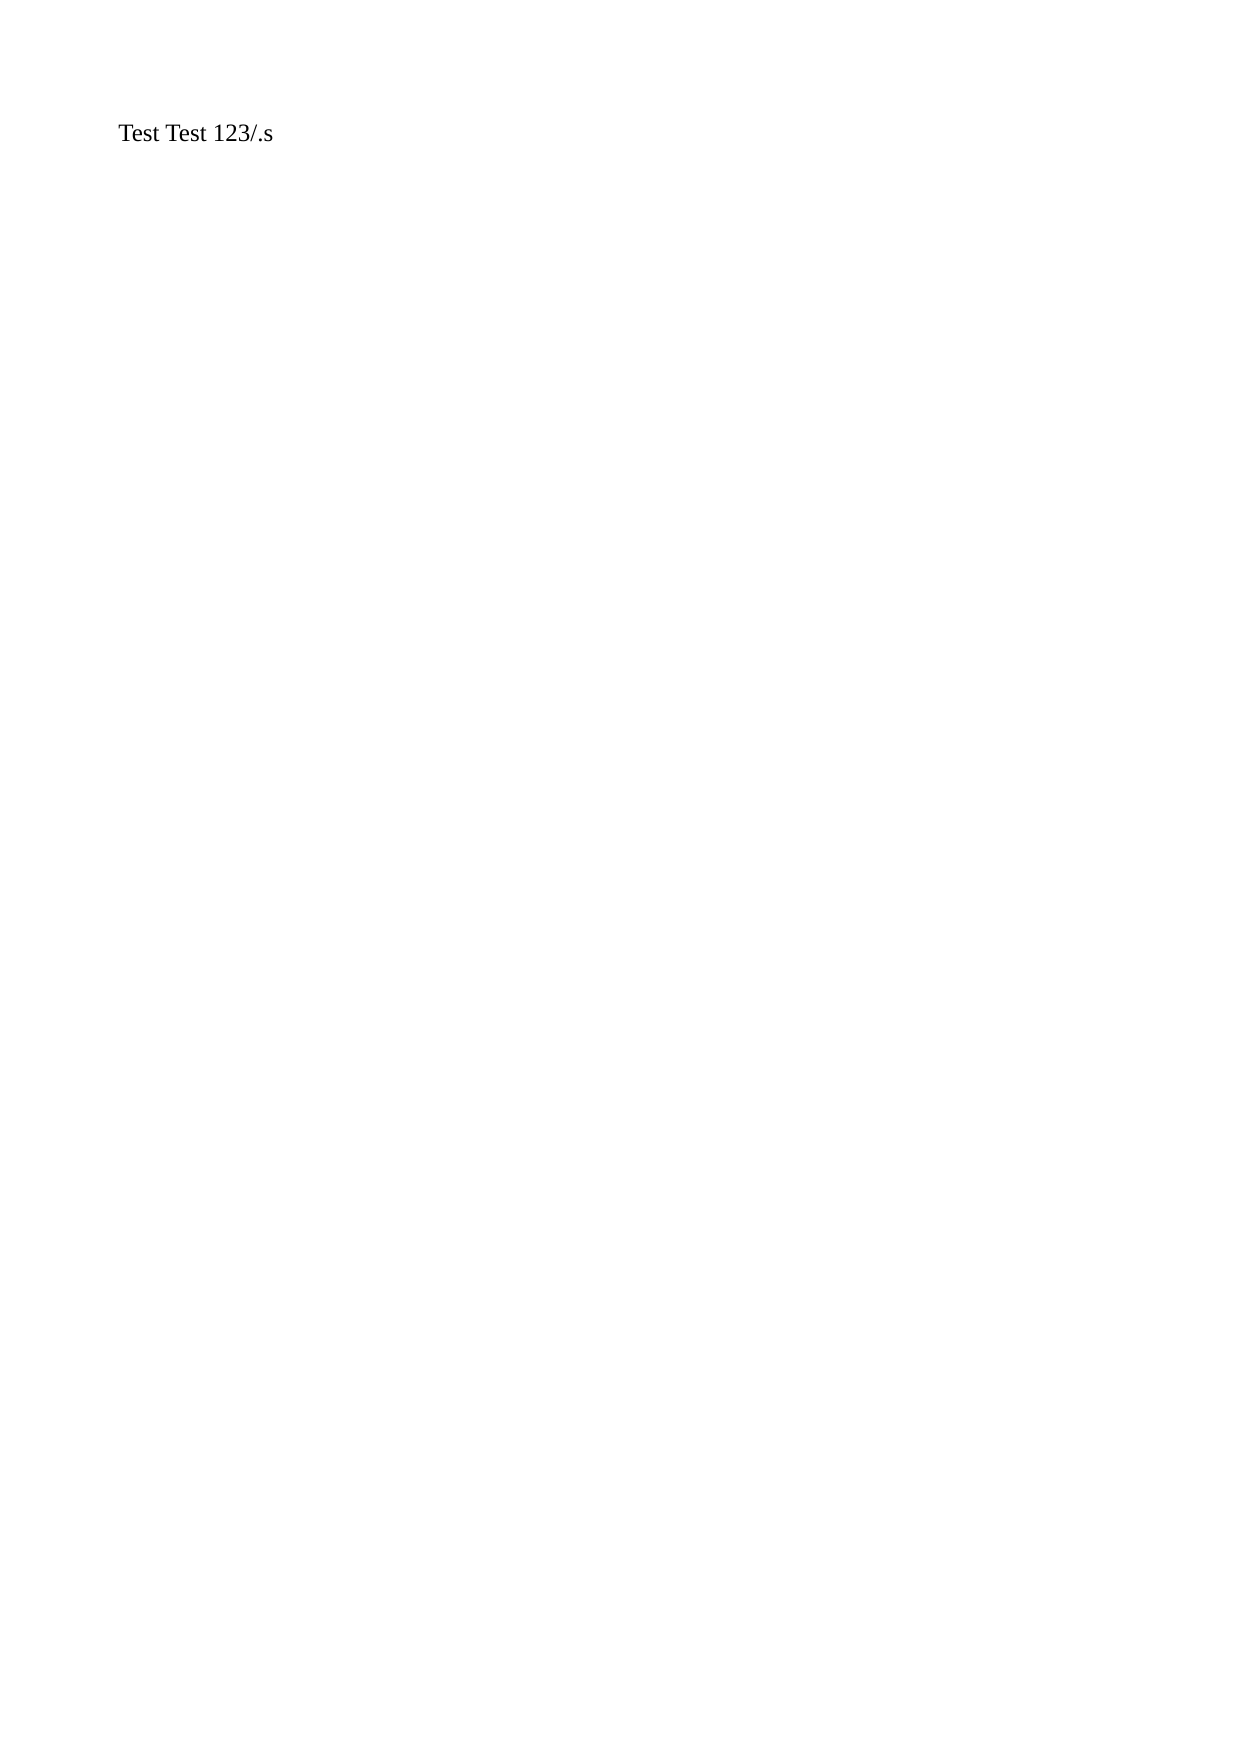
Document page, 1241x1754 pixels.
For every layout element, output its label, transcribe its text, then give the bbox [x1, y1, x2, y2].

text Test Test 123/.s [118, 118, 1122, 147]
